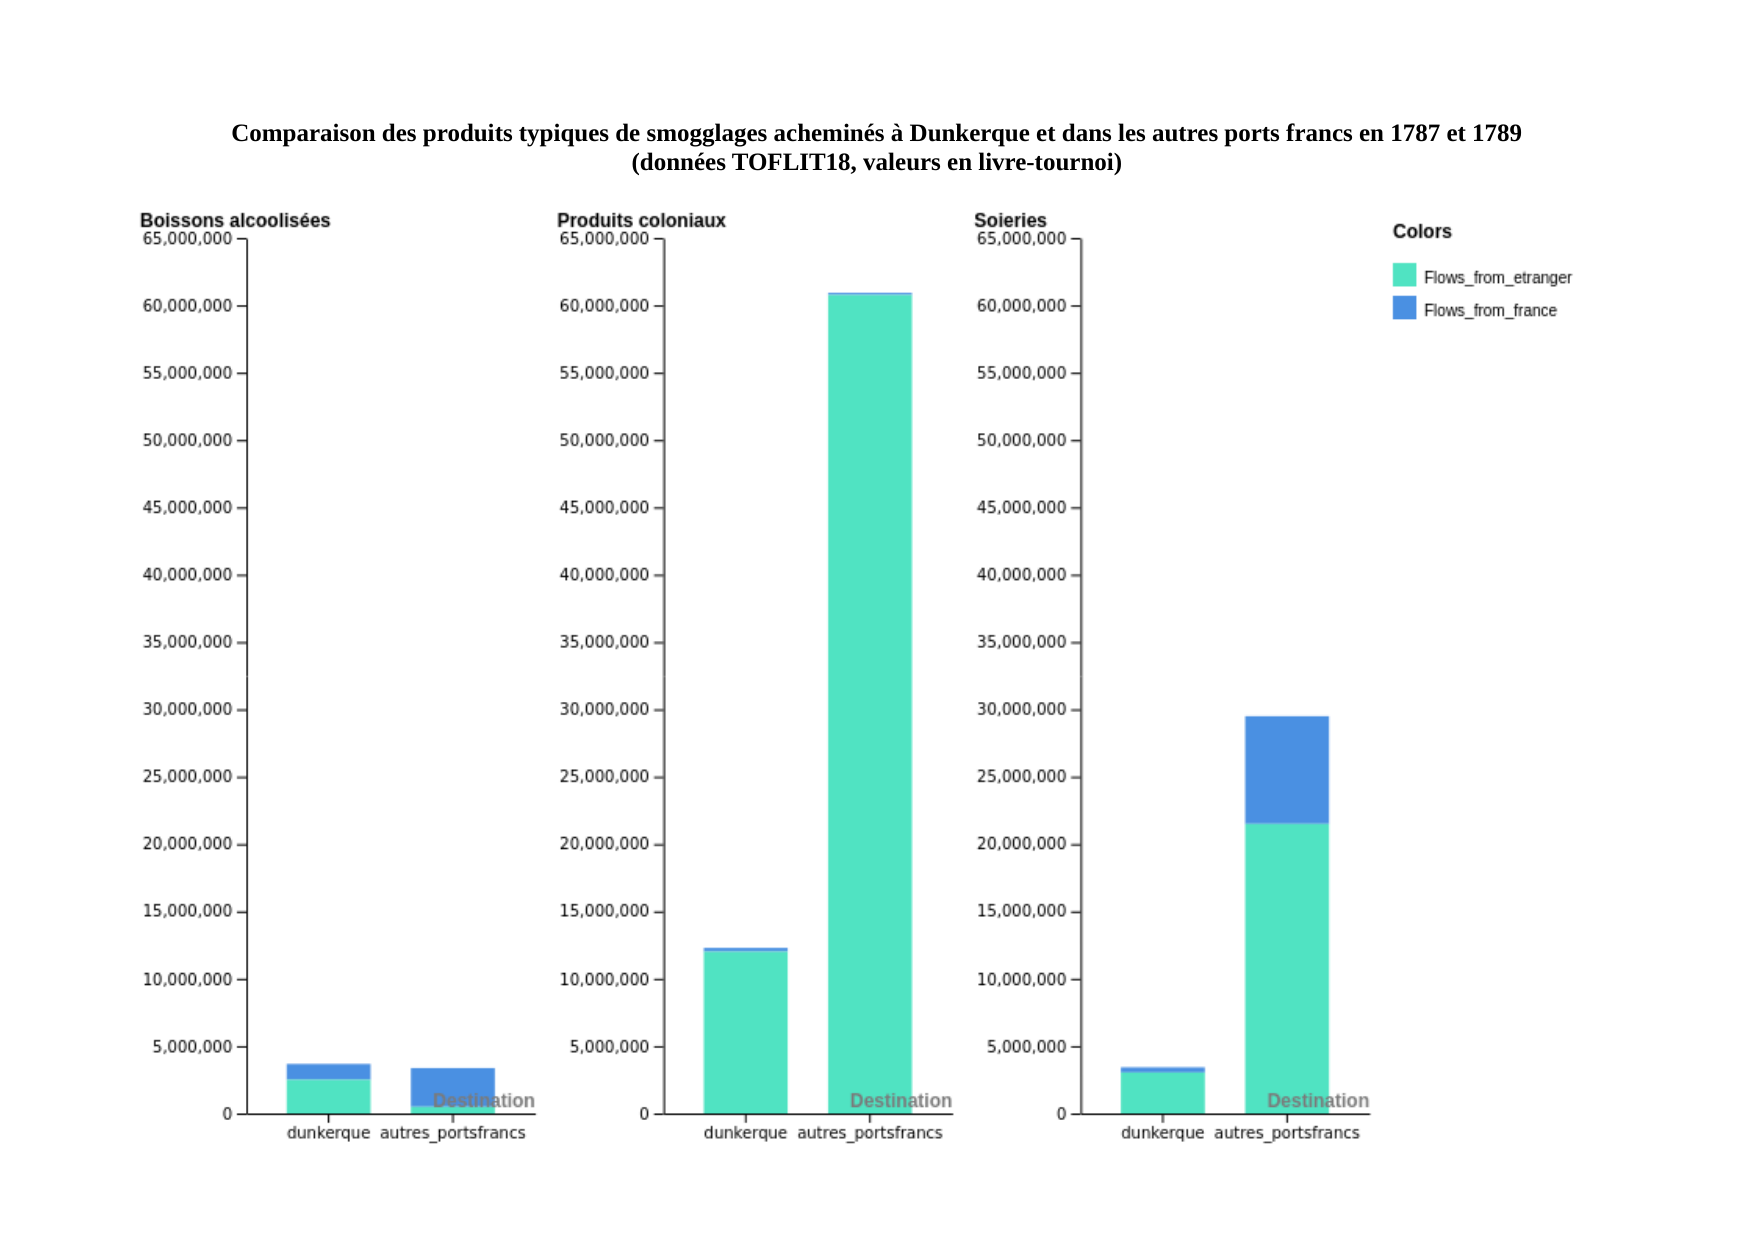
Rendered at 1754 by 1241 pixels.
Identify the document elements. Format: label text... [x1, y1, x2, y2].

text (données TOFLIT18, valeurs en livre-tournoi) [118, 147, 1636, 176]
text Comparaison des produits typiques de smogglages acheminés à Dunkerque et dans les autres ports francs en 1787 et 1789 [118, 118, 1636, 147]
picture [134, 207, 1620, 1145]
